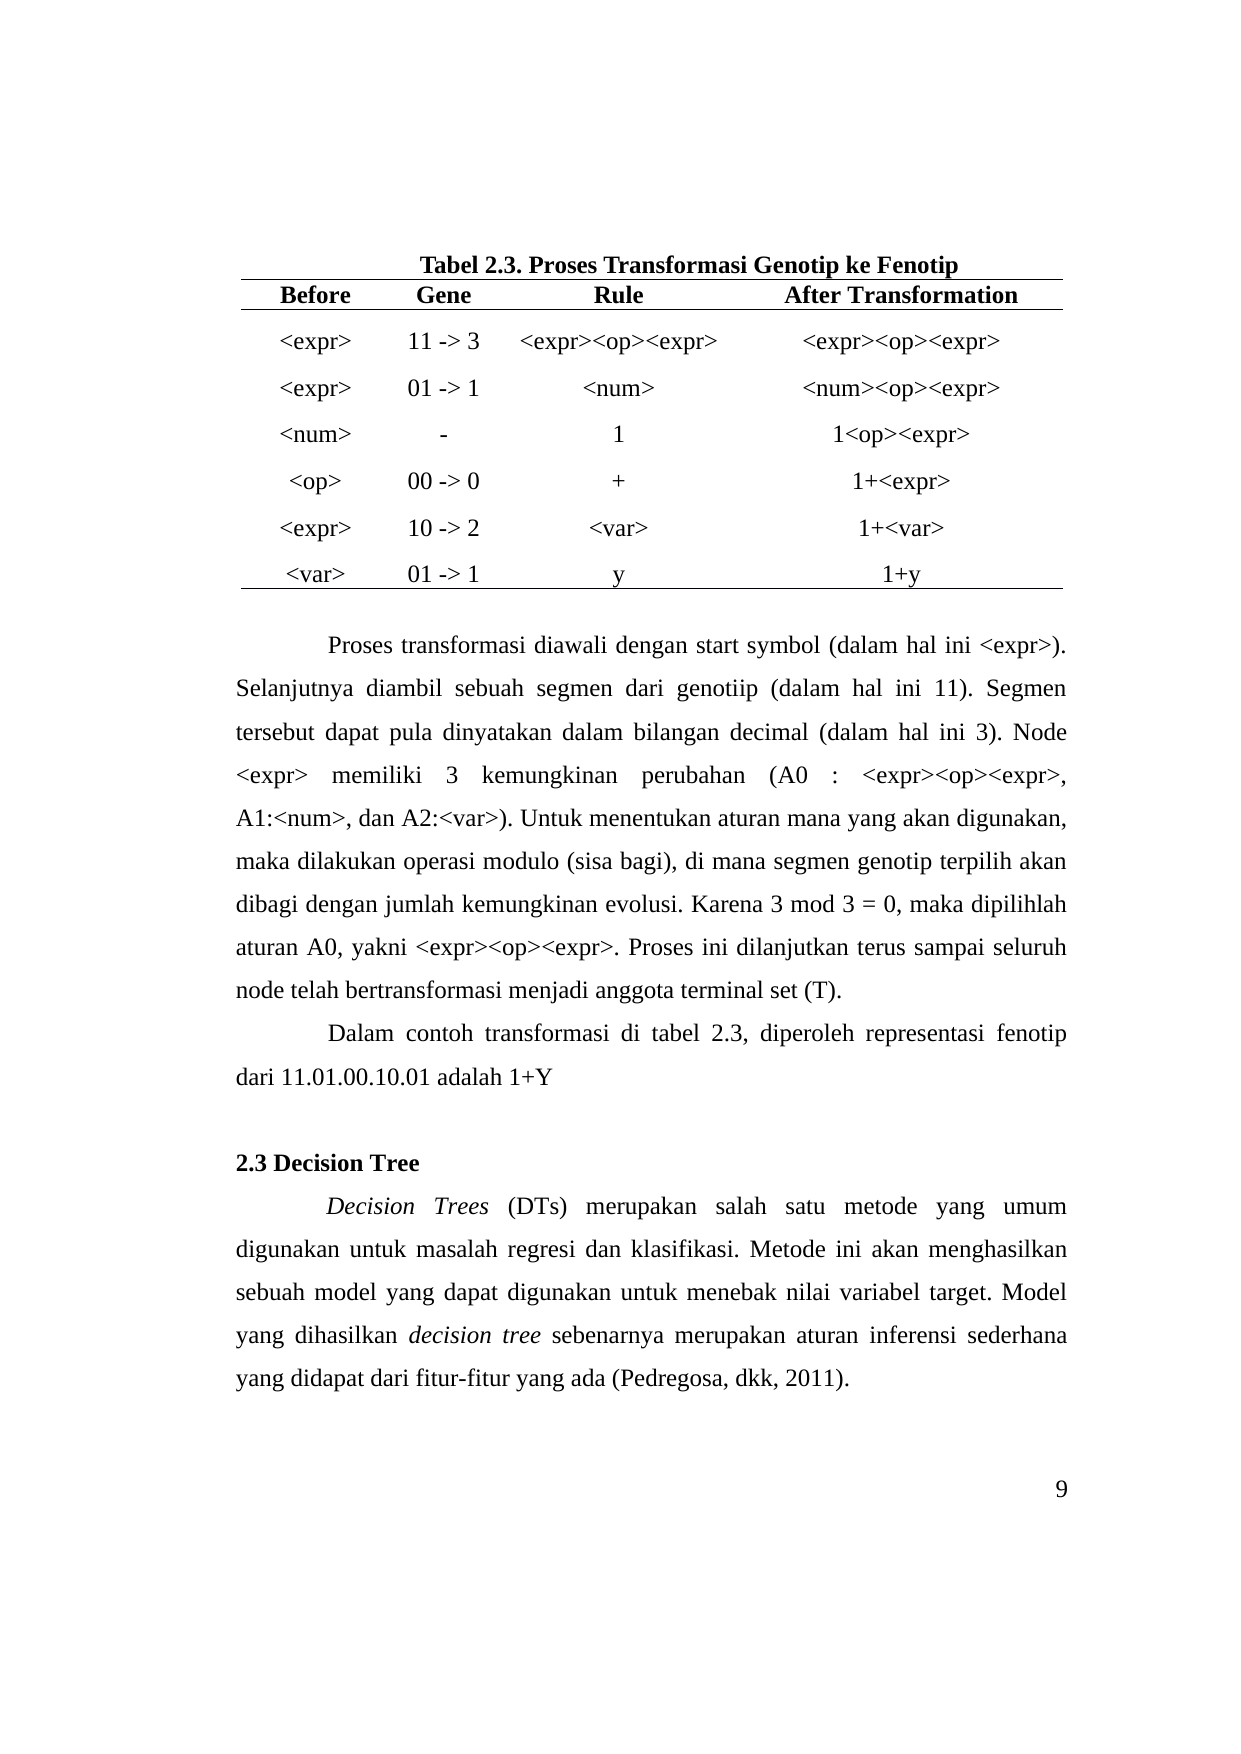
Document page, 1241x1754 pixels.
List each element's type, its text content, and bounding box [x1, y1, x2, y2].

table_header Rule [498, 280, 739, 309]
table_cell <num> [241, 402, 389, 448]
table_cell <var> [498, 495, 739, 541]
table_cell y [498, 541, 739, 588]
subtitle Decision Tree [236, 1148, 1068, 1177]
table_cell 10 -> 2 [390, 495, 497, 541]
table_cell 1+y [740, 541, 1063, 588]
table_cell <expr><op><expr> [740, 310, 1063, 355]
table_cell <expr><op><expr> [498, 310, 739, 355]
list Tabel 2.3. Proses Transformasi Genotip ke Fenotip [273, 250, 1068, 279]
table_header After Transformation [740, 280, 1063, 309]
table_cell <num><op><expr> [740, 355, 1063, 402]
table_cell 01 -> 1 [390, 355, 497, 402]
table_cell 01 -> 1 [390, 541, 497, 588]
text Decision Trees (DTs) merupakan salah satu metode yang umum digunakan untuk masalah regresi dan klasifikasi. Metode ini akan menghasilkan sebuah model yang dapat digunakan untuk menebak nilai variabel target. Model yang dihasilkan decision tree sebenarnya merupakan aturan inferensi sederhana yang didapat dari fitur-fitur yang ada (Pedregosa, dkk, 2011). [236, 1191, 1068, 1392]
table_cell 00 -> 0 [390, 448, 497, 495]
table_cell <op> [241, 448, 389, 495]
table_header Before [241, 280, 389, 309]
table_header Gene [390, 280, 497, 309]
table_cell 1<op><expr> [740, 402, 1063, 448]
table_cell - [390, 402, 497, 448]
text Proses transformasi diawali dengan start symbol (dalam hal ini <expr>). Selanjutnya diambil sebuah segmen dari genotiip (dalam hal ini 11). Segmen tersebut dapat pula dinyatakan dalam bilangan decimal (dalam hal ini 3). Node <expr> memiliki 3 kemungkinan perubahan (A0 : <expr><op><expr>, A1:<num>, dan A2:<var>). Untuk menentukan aturan mana yang akan digunakan, maka dilakukan operasi modulo (sisa bagi), di mana segmen genotip terpilih akan dibagi dengan jumlah kemungkinan evolusi. Karena 3 mod 3 = 0, maka dipilihlah aturan A0, yakni <expr><op><expr>. Proses ini dilanjutkan terus sampai seluruh node telah bertransformasi menjadi anggota terminal set (T). [236, 630, 1068, 1004]
table_cell <num> [498, 355, 739, 402]
table_cell 1+<var> [740, 495, 1063, 541]
table_cell + [498, 448, 739, 495]
text Dalam contoh transformasi di tabel 2.3, diperoleh representasi fenotip dari 11.01.00.10.01 adalah 1+Y [236, 1018, 1068, 1090]
table_cell 1 [498, 402, 739, 448]
table_cell 11 -> 3 [390, 310, 497, 355]
table_cell <expr> [241, 355, 389, 402]
table_cell <expr> [241, 495, 389, 541]
table_cell <expr> [241, 310, 389, 355]
table_cell 1+<expr> [740, 448, 1063, 495]
table_cell <var> [241, 541, 389, 588]
